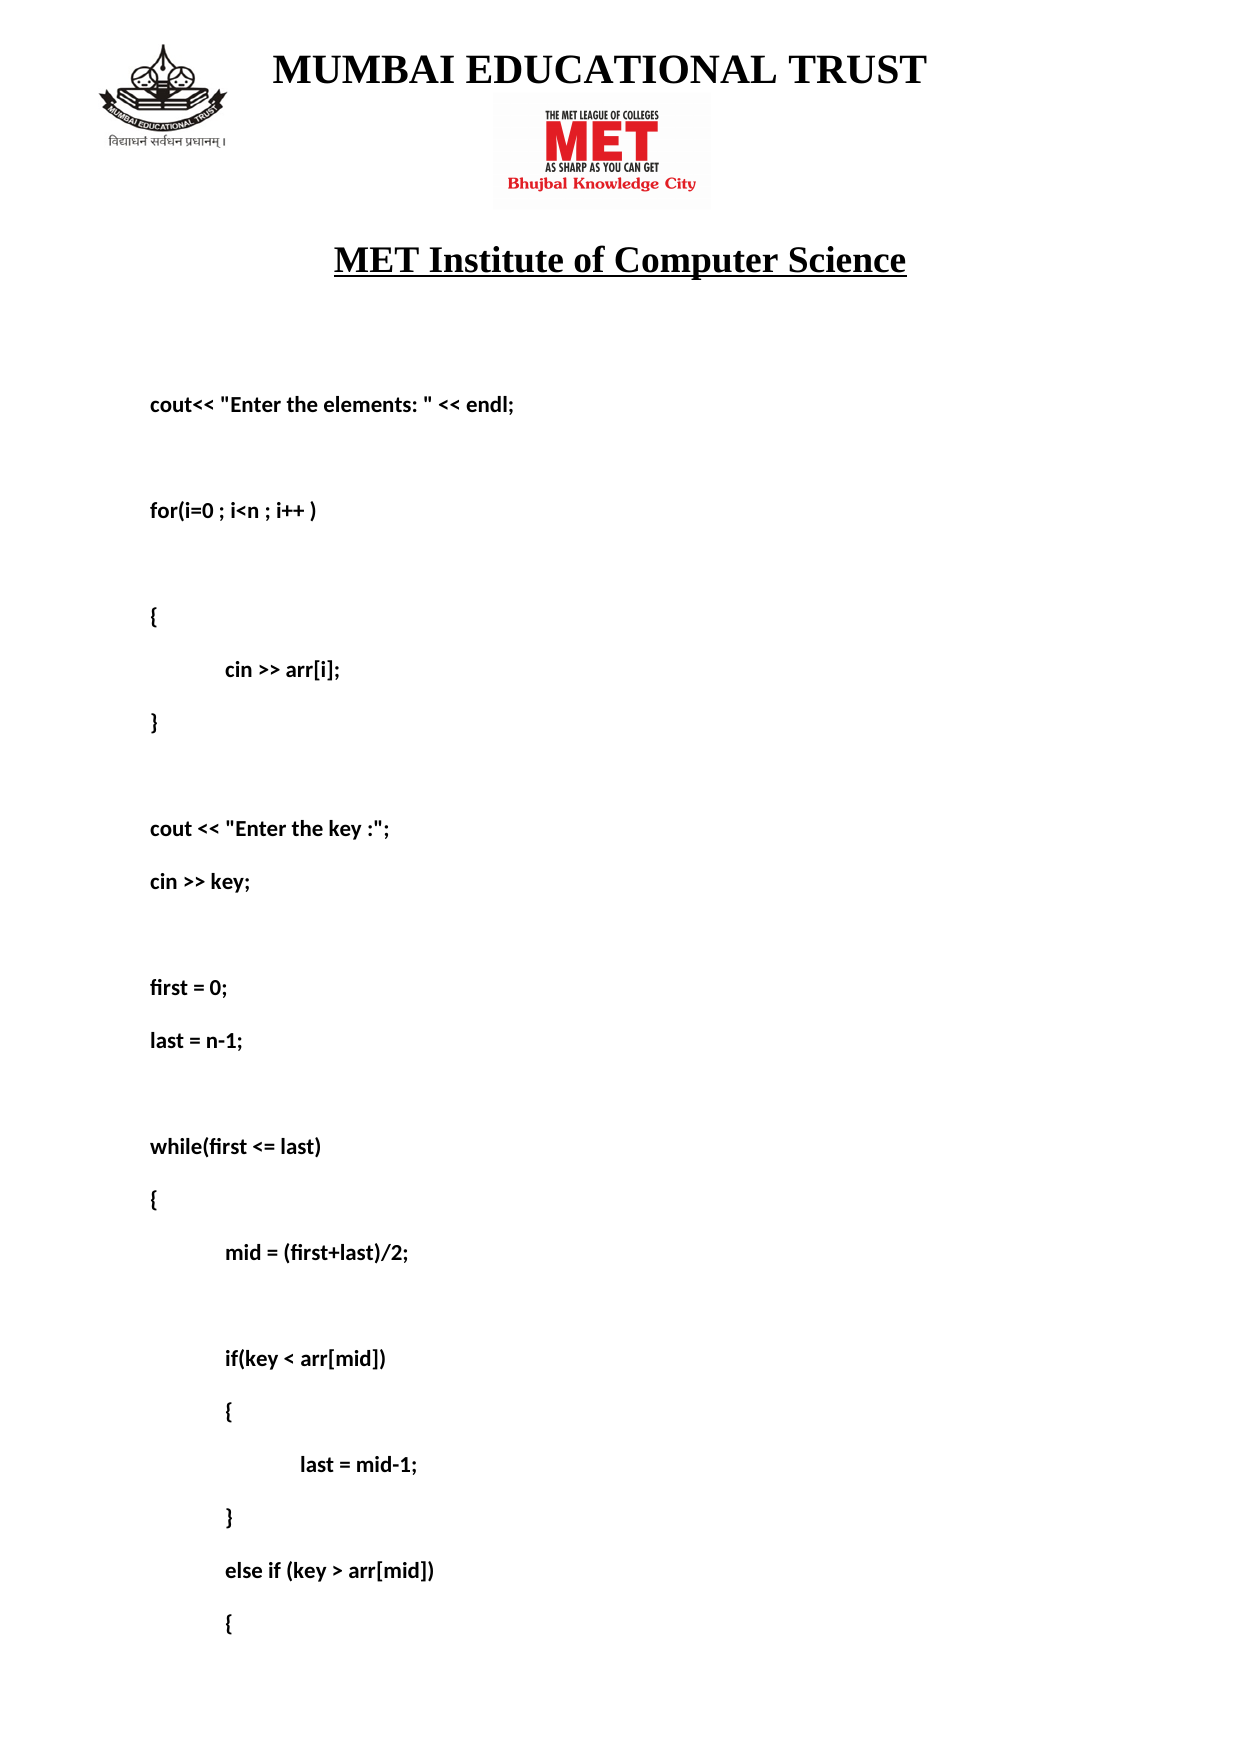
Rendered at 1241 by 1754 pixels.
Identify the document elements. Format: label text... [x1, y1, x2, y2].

text cout << "Enter the key :"; [75, 814, 1165, 842]
text cout<< "Enter the elements: " << endl; [75, 390, 1165, 418]
text else if (key > arr[mid]) [75, 1556, 1165, 1584]
text cin >> key; [75, 867, 1165, 895]
picture [492, 92, 712, 210]
text { [75, 1185, 1165, 1213]
text for(i=0 ; i<n ; i++ ) [75, 496, 1165, 524]
text { [75, 1397, 1165, 1425]
text last = n-1; [75, 1026, 1165, 1054]
text mid = (first+last)/2; [75, 1238, 1165, 1266]
text last = mid-1; [75, 1450, 1165, 1478]
text } [75, 708, 1165, 736]
text { [75, 1609, 1165, 1637]
picture [98, 44, 228, 148]
text } [75, 1503, 1165, 1531]
text if(key < arr[mid]) [75, 1344, 1165, 1372]
text cin >> arr[i]; [75, 655, 1165, 683]
text { [75, 602, 1165, 630]
text while(first <= last) [75, 1132, 1165, 1160]
text first = 0; [75, 973, 1165, 1001]
